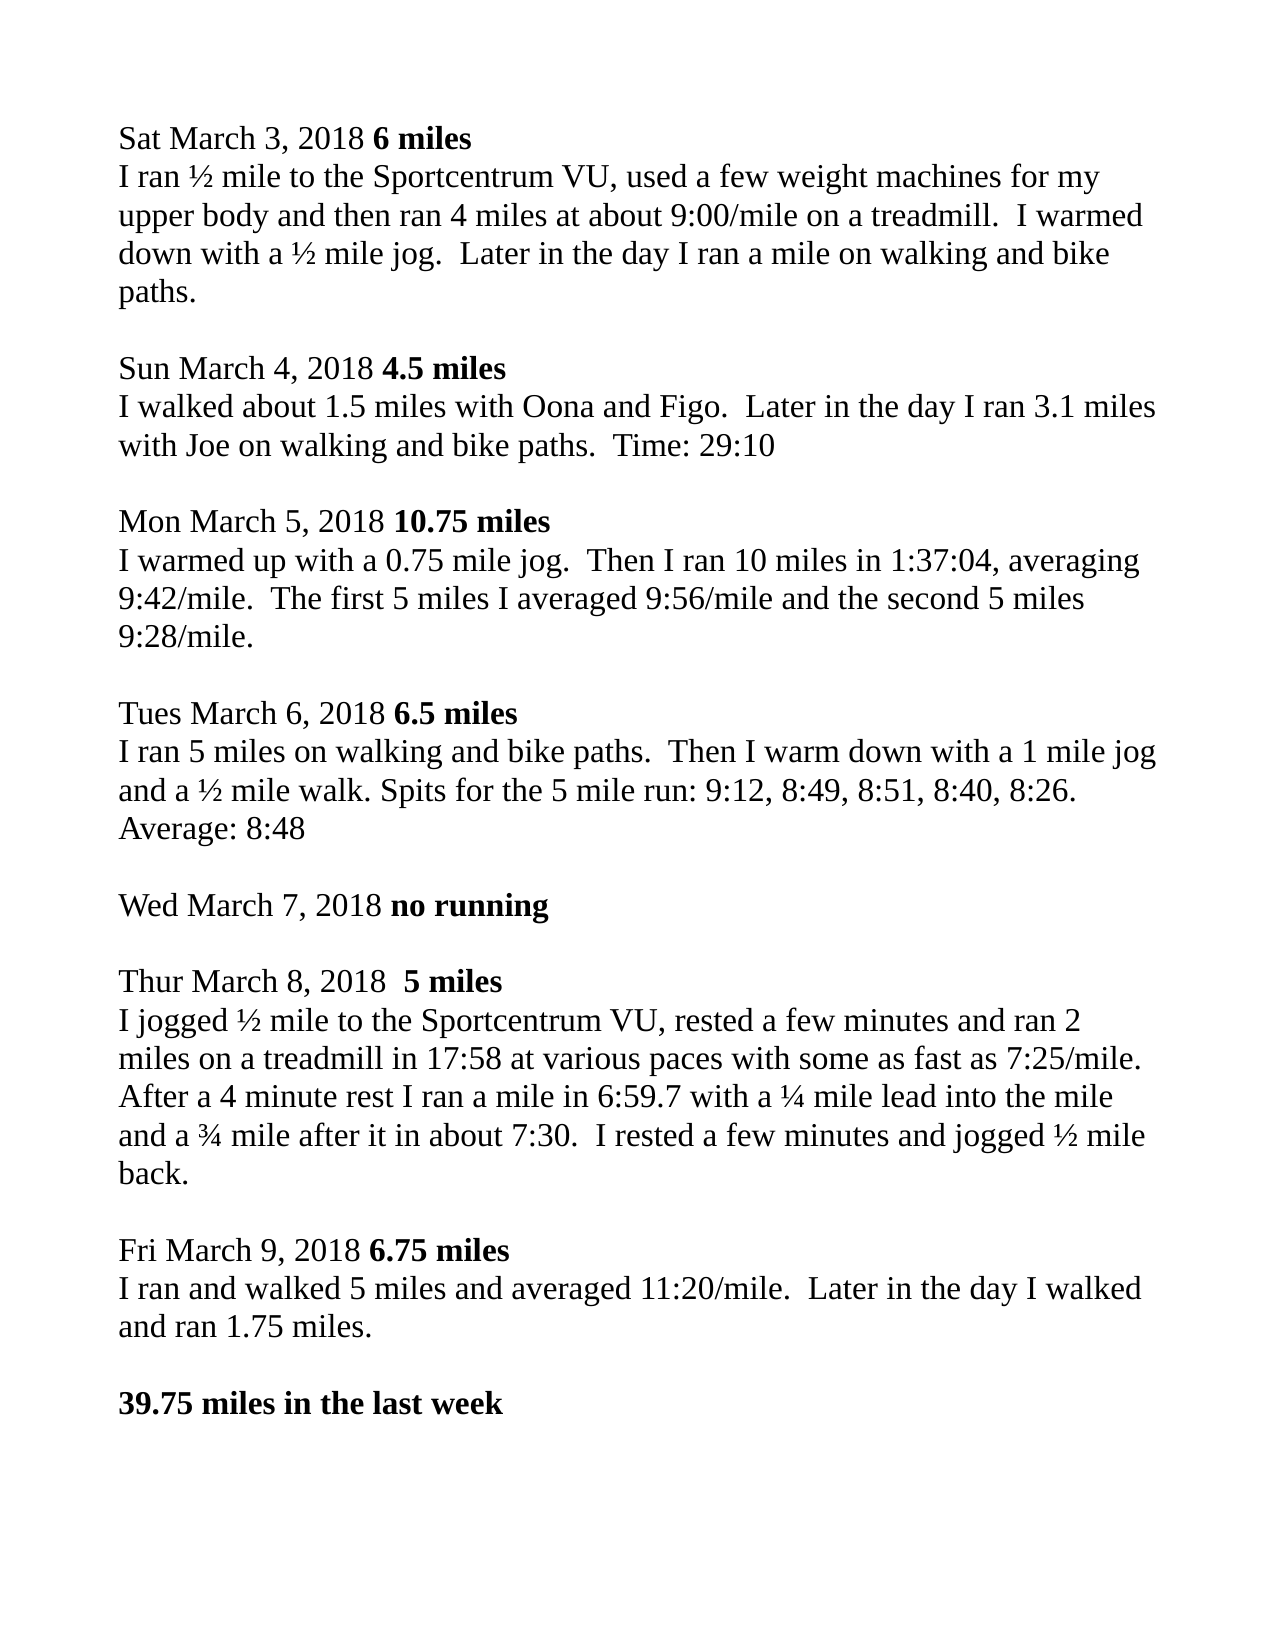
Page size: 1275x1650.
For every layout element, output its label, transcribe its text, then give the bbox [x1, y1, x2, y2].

text 39.75 miles in the last week [118, 1383, 1161, 1421]
text I ran 5 miles on walking and bike paths. Then I warm down with a 1 mile jog and a ½ mile walk. Spits for the 5 mile run: 9:12, 8:49, 8:51, 8:40, 8:26. Average: 8:48 [118, 731, 1161, 846]
text I ran and walked 5 miles and averaged 11:20/mile. Later in the day I walked and ran 1.75 miles. [118, 1268, 1161, 1345]
text Mon March 5, 2018 10.75 miles [118, 501, 1161, 540]
text I walked about 1.5 miles with Oona and Figo. Later in the day I ran 3.1 miles with Joe on walking and bike paths. Time: 29:10 [118, 386, 1161, 463]
text I jogged ½ mile to the Sportcentrum VU, rested a few minutes and ran 2 miles on a treadmill in 17:58 at various paces with some as fast as 7:25/mile. After a 4 minute rest I ran a mile in 6:59.7 with a ¼ mile lead into the mile and a ¾ mile after it in about 7:30. I rested a few minutes and jogged ½ mile back. [118, 1000, 1161, 1191]
text Sat March 3, 2018 6 miles [118, 118, 1161, 156]
text Thur March 8, 2018 5 miles [118, 961, 1161, 1000]
text Fri March 9, 2018 6.75 miles [118, 1230, 1161, 1268]
text Sun March 4, 2018 4.5 miles [118, 348, 1161, 386]
text I warmed up with a 0.75 mile jog. Then I ran 10 miles in 1:37:04, averaging 9:42/mile. The first 5 miles I averaged 9:56/mile and the second 5 miles 9:28/mile. [118, 540, 1161, 655]
text I ran ½ mile to the Sportcentrum VU, used a few weight machines for my upper body and then ran 4 miles at about 9:00/mile on a treadmill. I warmed down with a ½ mile jog. Later in the day I ran a mile on walking and bike paths. [118, 156, 1161, 310]
text Wed March 7, 2018 no running [118, 885, 1161, 923]
text Tues March 6, 2018 6.5 miles [118, 693, 1161, 731]
